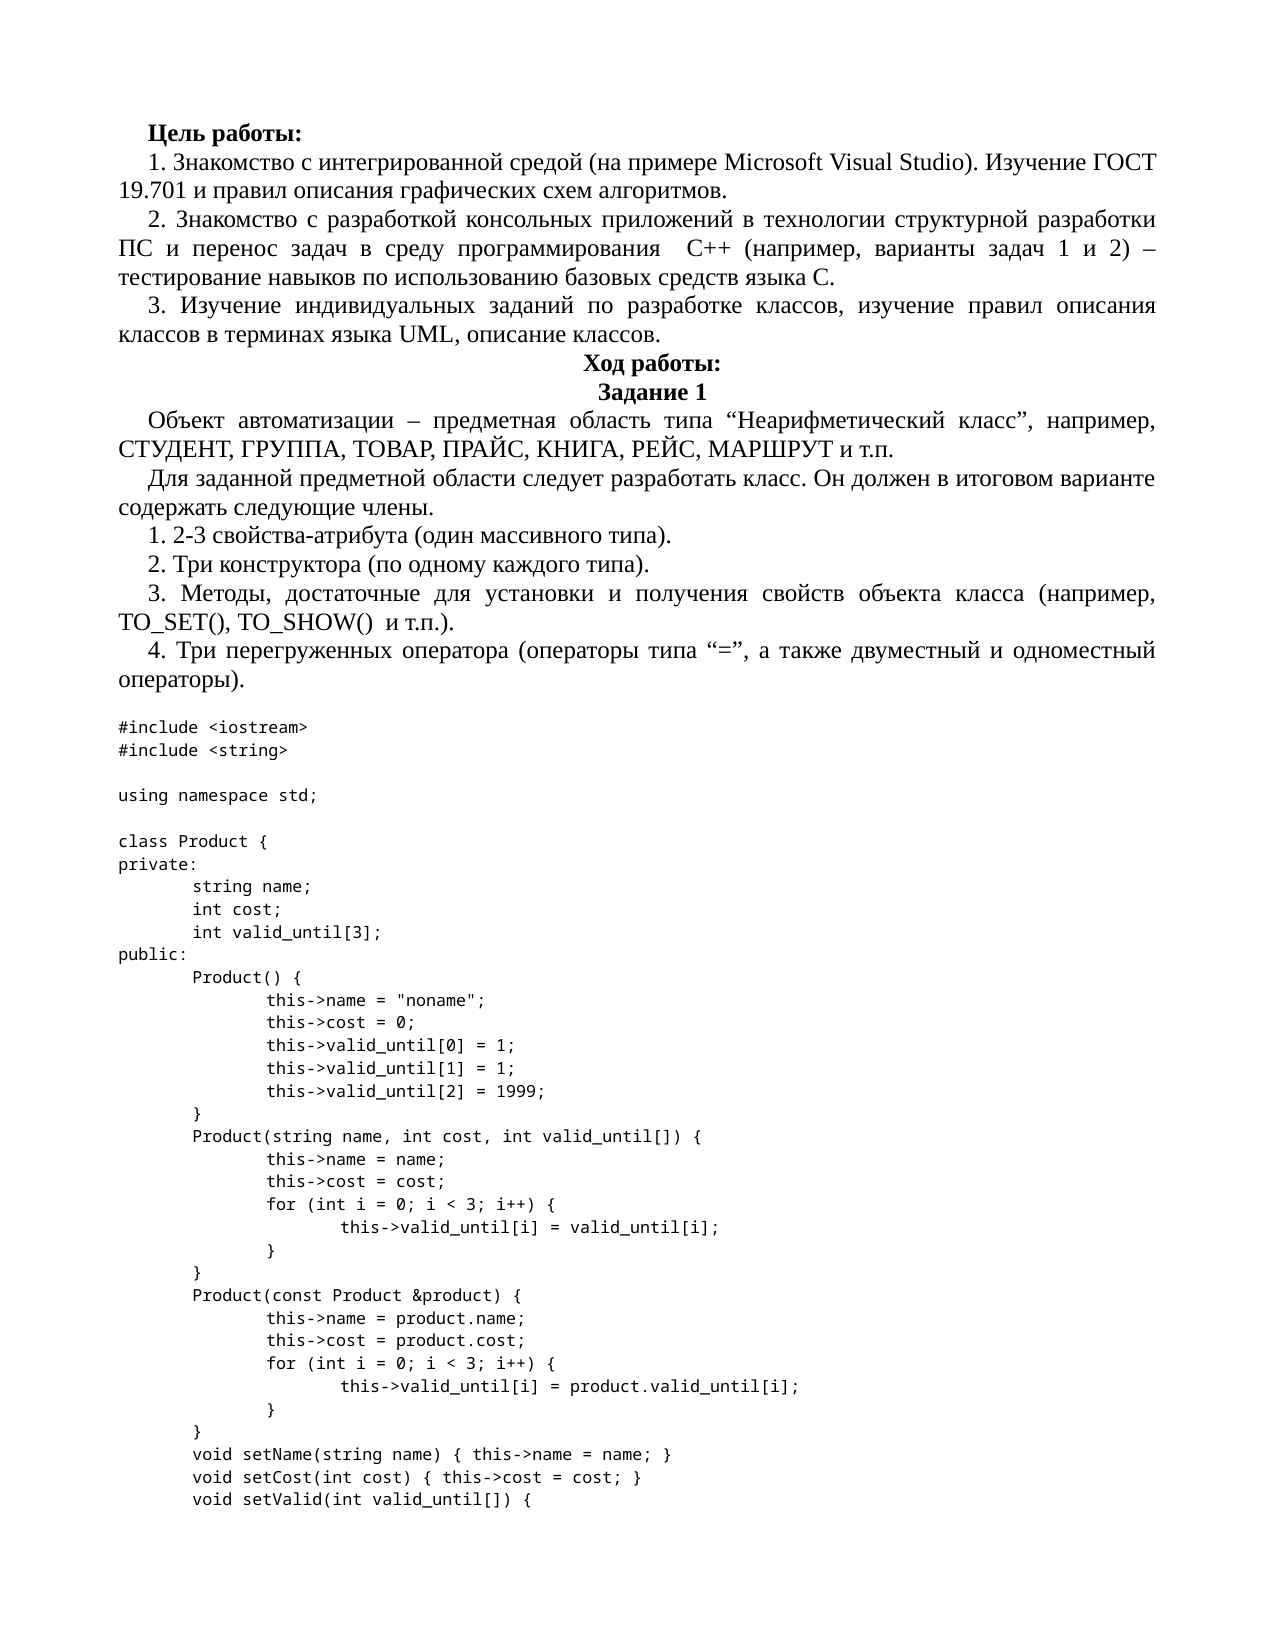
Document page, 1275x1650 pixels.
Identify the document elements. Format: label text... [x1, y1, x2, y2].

text 1. Знакомство с интегрированной средой (на примере Microsoft Visual Studio). Изучение ГОСТ 19.701 и правил описания графических схем алгоритмов. [118, 147, 1157, 204]
text Объект автоматизации – предметная область типа “Неарифметический класс”, например, СТУДЕНТ, ГРУППА, ТОВАР, ПРАЙС, КНИГА, РЕЙС, МАРШРУТ и т.п. [118, 406, 1157, 463]
text 4. Три перегруженных оператора (операторы типа “=”, а также двуместный и одноместный операторы). [118, 636, 1157, 693]
text #include <iostream> [118, 716, 1157, 738]
text 3. Изучение индивидуальных заданий по разработке классов, изучение правил описания классов в терминах языка UML, описание классов. [118, 291, 1157, 348]
text void setCost(int cost) { this->cost = cost; } [118, 1465, 1157, 1488]
text this->valid_until[i] = valid_until[i]; [118, 1215, 1157, 1238]
text Product(const Product &product) { [118, 1283, 1157, 1306]
text this->cost = 0; [118, 1011, 1157, 1034]
text } [118, 1238, 1157, 1261]
text 1. 2-3 свойства-атрибута (один массивного типа). [118, 521, 1157, 549]
text 2. Знакомство с разработкой консольных приложений в технологии структурной разработки ПС и перенос задач в среду программирования С++ (например, варианты задач 1 и 2) – тестирование навыков по использованию базовых средств языка С. [118, 204, 1157, 291]
text this->valid_until[0] = 1; [118, 1034, 1157, 1056]
text #include <string> [118, 738, 1157, 761]
text for (int i = 0; i < 3; i++) { [118, 1352, 1157, 1374]
text class Product { [118, 829, 1157, 852]
text void setName(string name) { this->name = name; } [118, 1442, 1157, 1465]
text void setValid(int valid_until[]) { [118, 1488, 1157, 1511]
text this->valid_until[i] = product.valid_until[i]; [118, 1374, 1157, 1397]
text int cost; [118, 897, 1157, 920]
text int valid_until[3]; [118, 920, 1157, 943]
text Ход работы: [118, 348, 1157, 377]
text } [118, 1102, 1157, 1124]
text this->valid_until[1] = 1; [118, 1056, 1157, 1079]
text string name; [118, 875, 1157, 897]
text private: [118, 852, 1157, 875]
text public: [118, 943, 1157, 966]
text 2. Три конструктора (по одному каждого типа). [118, 549, 1157, 578]
text this->cost = product.cost; [118, 1329, 1157, 1352]
text Задание 1 [118, 377, 1157, 406]
text } [118, 1397, 1157, 1420]
text using namespace std; [118, 784, 1157, 807]
text this->name = "noname"; [118, 988, 1157, 1011]
text Product() { [118, 966, 1157, 988]
text this->valid_until[2] = 1999; [118, 1079, 1157, 1102]
text this->name = product.name; [118, 1306, 1157, 1329]
text } [118, 1261, 1157, 1283]
text this->cost = cost; [118, 1170, 1157, 1193]
text Product(string name, int cost, int valid_until[]) { [118, 1124, 1157, 1147]
text this->name = name; [118, 1147, 1157, 1170]
text } [118, 1420, 1157, 1442]
text 3. Методы, достаточные для установки и получения свойств объекта класса (например, TO_SET(), TO_SHOW() и т.п.). [118, 578, 1157, 636]
text Для заданной предметной области следует разработать класс. Он должен в итоговом варианте содержать следующие члены. [118, 463, 1157, 521]
text Цель работы: [118, 118, 1157, 147]
text for (int i = 0; i < 3; i++) { [118, 1193, 1157, 1215]
